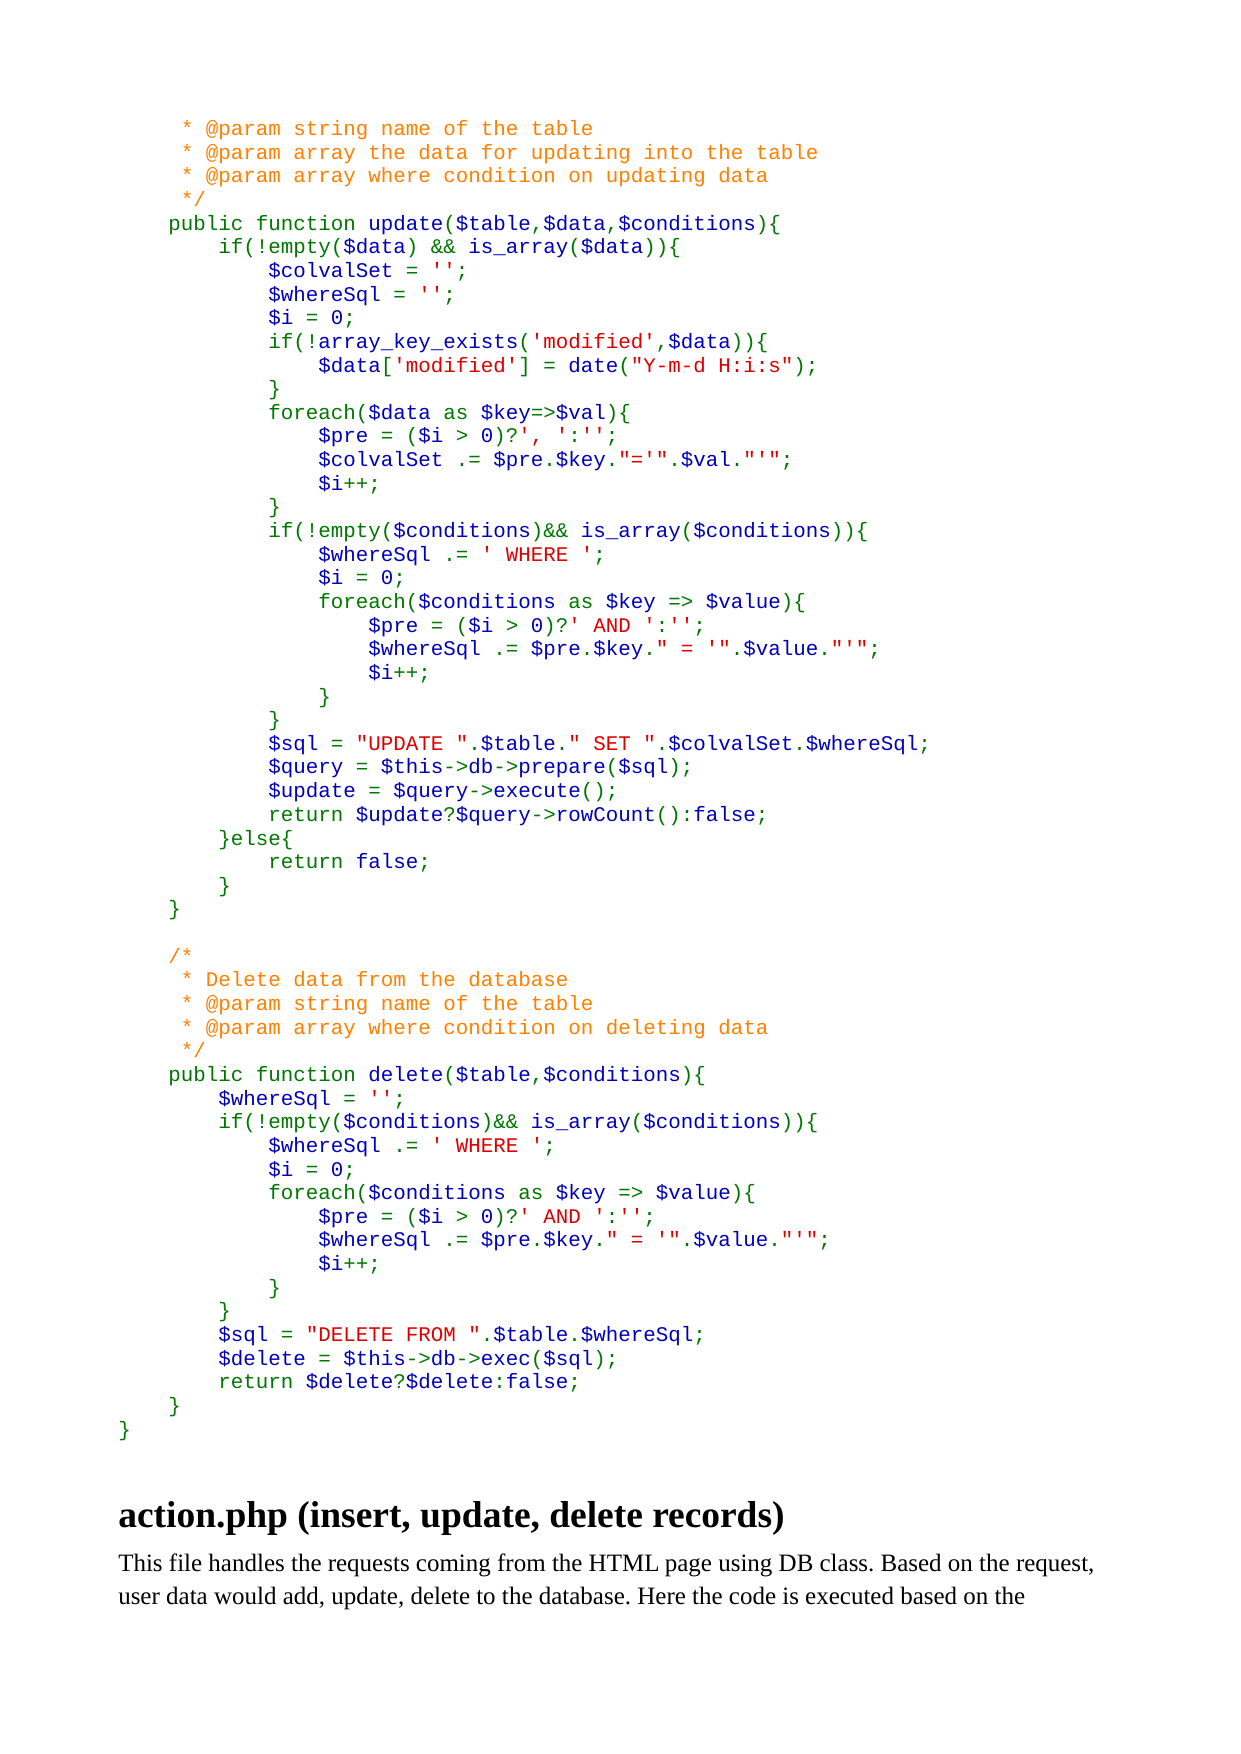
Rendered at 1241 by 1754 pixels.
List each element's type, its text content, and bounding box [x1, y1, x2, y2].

text $pre = ($i > 0)?' AND ':''; [118, 1206, 1122, 1229]
text $whereSql = ''; [118, 284, 1122, 307]
text return $update?$query->rowCount():false; [118, 804, 1122, 827]
text $pre = ($i > 0)?', ':''; [118, 426, 1122, 449]
text foreach($conditions as $key => $value){ [118, 1182, 1122, 1206]
text } [118, 496, 1122, 520]
text return false; [118, 851, 1122, 875]
text } [118, 709, 1122, 733]
text return $delete?$delete:false; [118, 1371, 1122, 1395]
text public function update($table,$data,$conditions){ [118, 213, 1122, 236]
text } [118, 1300, 1122, 1324]
text if(!empty($data) && is_array($data)){ [118, 236, 1122, 260]
text $i++; [118, 1253, 1122, 1277]
text } [118, 898, 1122, 922]
text $whereSql .= $pre.$key." = '".$value."'"; [118, 638, 1122, 662]
text * @param array the data for updating into the table [118, 142, 1122, 165]
text $pre = ($i > 0)?' AND ':''; [118, 615, 1122, 638]
text */ [118, 1040, 1122, 1064]
text * Delete data from the database [118, 969, 1122, 993]
text $query = $this->db->prepare($sql); [118, 757, 1122, 780]
text $whereSql .= $pre.$key." = '".$value."'"; [118, 1229, 1122, 1253]
text } [118, 1277, 1122, 1300]
text public function delete($table,$conditions){ [118, 1064, 1122, 1088]
text $i = 0; [118, 1158, 1122, 1182]
text */ [118, 189, 1122, 213]
text if(!empty($conditions)&& is_array($conditions)){ [118, 520, 1122, 544]
text * @param string name of the table [118, 993, 1122, 1017]
text } [118, 686, 1122, 709]
text } [118, 378, 1122, 402]
text * @param array where condition on updating data [118, 165, 1122, 189]
text if(!empty($conditions)&& is_array($conditions)){ [118, 1111, 1122, 1135]
text $sql = "UPDATE ".$table." SET ".$colvalSet.$whereSql; [118, 733, 1122, 757]
text $i++; [118, 473, 1122, 496]
text } [118, 1395, 1122, 1419]
text This file handles the requests coming from the HTML page using DB class. Based on the request, user data would add, update, delete to the database. Here the code is executed based on the [118, 1548, 1122, 1610]
text $delete = $this->db->exec($sql); [118, 1348, 1122, 1371]
text foreach($conditions as $key => $value){ [118, 591, 1122, 615]
text foreach($data as $key=>$val){ [118, 402, 1122, 426]
text $i = 0; [118, 567, 1122, 591]
text } [118, 875, 1122, 898]
subtitle action.php (insert, update, delete records) [118, 1493, 1122, 1536]
text } [118, 1419, 1122, 1442]
text $update = $query->execute(); [118, 780, 1122, 804]
text $i = 0; [118, 307, 1122, 331]
text /* [118, 946, 1122, 969]
text $colvalSet = ''; [118, 260, 1122, 284]
text $whereSql .= ' WHERE '; [118, 1135, 1122, 1158]
text $whereSql .= ' WHERE '; [118, 544, 1122, 567]
text }else{ [118, 827, 1122, 851]
text $sql = "DELETE FROM ".$table.$whereSql; [118, 1324, 1122, 1348]
text $i++; [118, 662, 1122, 686]
text * @param string name of the table [118, 118, 1122, 142]
text if(!array_key_exists('modified',$data)){ [118, 331, 1122, 354]
text * @param array where condition on deleting data [118, 1017, 1122, 1040]
text $colvalSet .= $pre.$key."='".$val."'"; [118, 449, 1122, 473]
text $whereSql = ''; [118, 1088, 1122, 1111]
text $data['modified'] = date("Y-m-d H:i:s"); [118, 354, 1122, 378]
